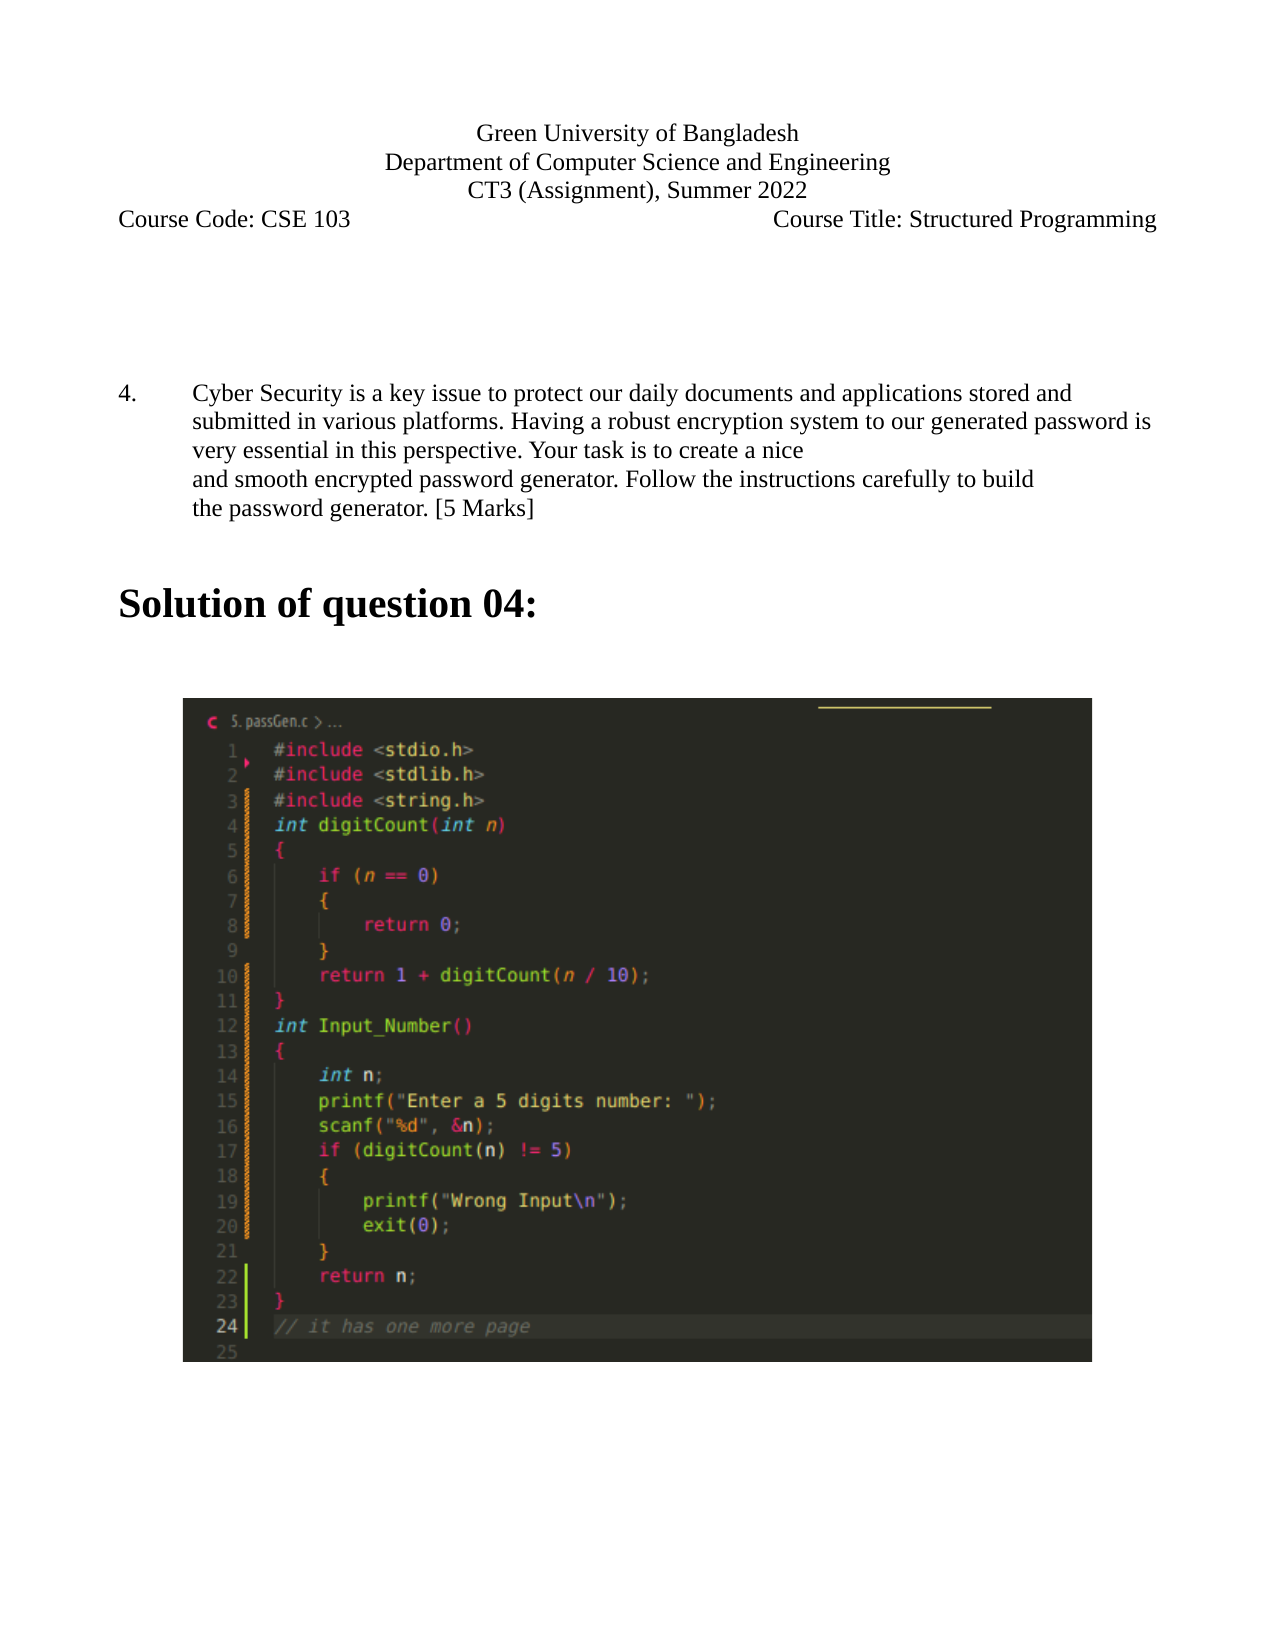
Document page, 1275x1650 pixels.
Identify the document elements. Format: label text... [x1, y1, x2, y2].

text Solution of question 04: [118, 579, 1157, 627]
picture [182, 698, 1093, 1362]
text and smooth encrypted password generator. Follow the instructions carefully to build [118, 464, 1157, 493]
text 4. Cyber Security is a key issue to protect our daily documents and applications stored and submitted in various platforms. Having a robust encryption system to our generated password is very essential in this perspective. Your task is to create a nice [118, 378, 1157, 464]
text the password generator. [5 Marks] [118, 493, 1157, 521]
